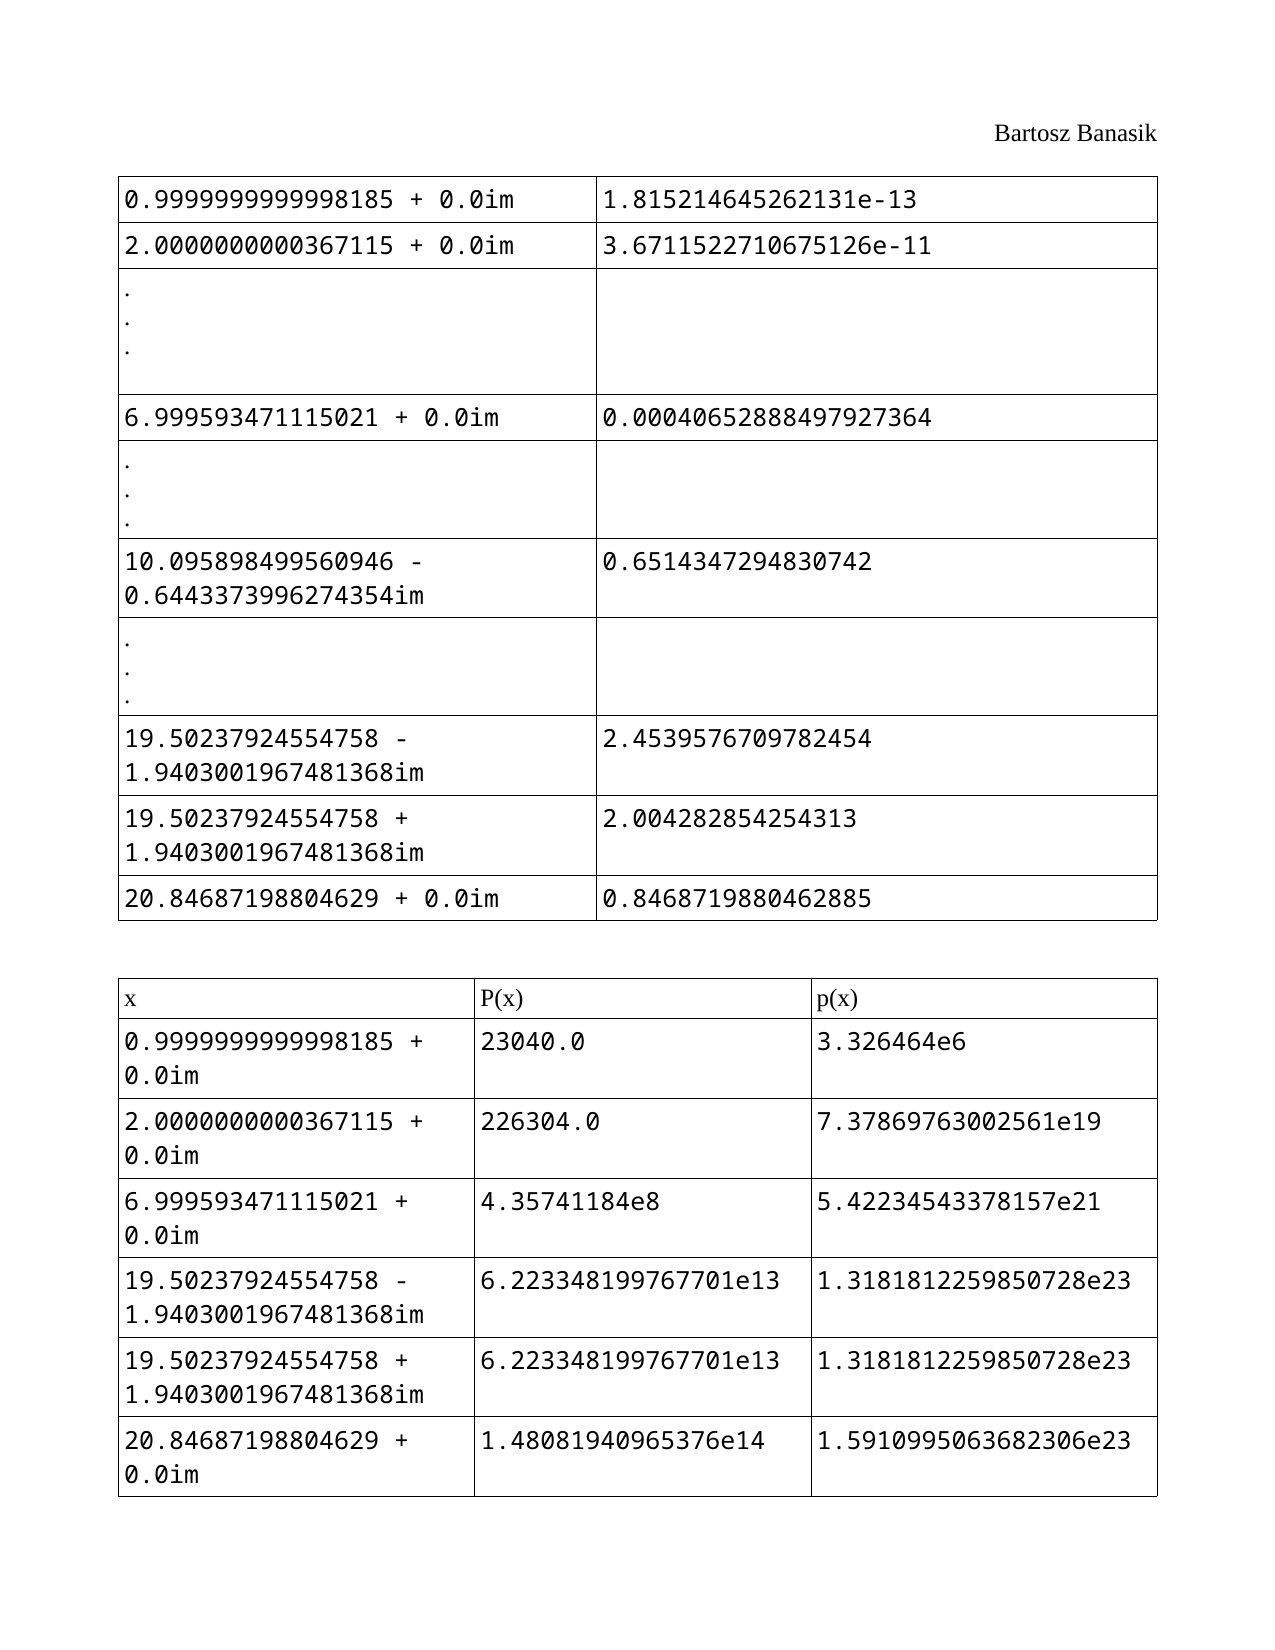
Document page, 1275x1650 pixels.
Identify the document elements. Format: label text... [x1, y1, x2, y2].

table_cell 1.815214645262131e-13 [597, 177, 1157, 222]
table_cell 0.9999999999998185 + 0.0im [119, 177, 596, 222]
table_cell [597, 269, 1157, 394]
table_cell 226304.0 [475, 1099, 811, 1177]
table_header P(x) [475, 979, 811, 1018]
table_cell 1.48081940965376e14 [475, 1417, 811, 1496]
table_header p(x) [812, 979, 1157, 1018]
table_cell 3.326464e6 [812, 1019, 1157, 1098]
table_cell 23040.0 [475, 1019, 811, 1098]
table_cell 2.0000000000367115 + 0.0im [119, 1099, 474, 1177]
table_cell . . . [119, 269, 596, 394]
table_cell 4.35741184e8 [475, 1179, 811, 1257]
table_cell 6.999593471115021 + 0.0im [119, 1179, 474, 1257]
table_cell 19.50237924554758 - 1.9403001967481368im [119, 716, 596, 795]
table_cell [597, 441, 1157, 538]
table_cell . . . [119, 618, 596, 715]
table_cell 0.6514347294830742 [597, 539, 1157, 617]
table_cell 19.50237924554758 - 1.9403001967481368im [119, 1258, 474, 1337]
table_cell 0.9999999999998185 + 0.0im [119, 1019, 474, 1098]
table_cell 6.223348199767701e13 [475, 1338, 811, 1416]
table_cell 0.8468719880462885 [597, 876, 1157, 920]
table_cell 1.3181812259850728e23 [812, 1258, 1157, 1337]
table_cell 6.223348199767701e13 [475, 1258, 811, 1337]
table_cell 7.37869763002561e19 [812, 1099, 1157, 1177]
table_cell 20.84687198804629 + 0.0im [119, 1417, 474, 1496]
table_cell 5.42234543378157e21 [812, 1179, 1157, 1257]
table_cell 19.50237924554758 + 1.9403001967481368im [119, 1338, 474, 1416]
table_cell 19.50237924554758 + 1.9403001967481368im [119, 796, 596, 874]
table_cell [597, 618, 1157, 715]
table_cell 10.095898499560946 - 0.6443373996274354im [119, 539, 596, 617]
table_cell 2.004282854254313 [597, 796, 1157, 874]
table_cell 0.00040652888497927364 [597, 395, 1157, 440]
table_cell 20.84687198804629 + 0.0im [119, 876, 596, 920]
table_cell . . . [119, 441, 596, 538]
table_header x [119, 979, 474, 1018]
table_cell 6.999593471115021 + 0.0im [119, 395, 596, 440]
table_cell 2.4539576709782454 [597, 716, 1157, 795]
table_cell 1.3181812259850728e23 [812, 1338, 1157, 1416]
table_cell 1.5910995063682306e23 [812, 1417, 1157, 1496]
table_cell 2.0000000000367115 + 0.0im [119, 223, 596, 268]
table_cell 3.6711522710675126e-11 [597, 223, 1157, 268]
